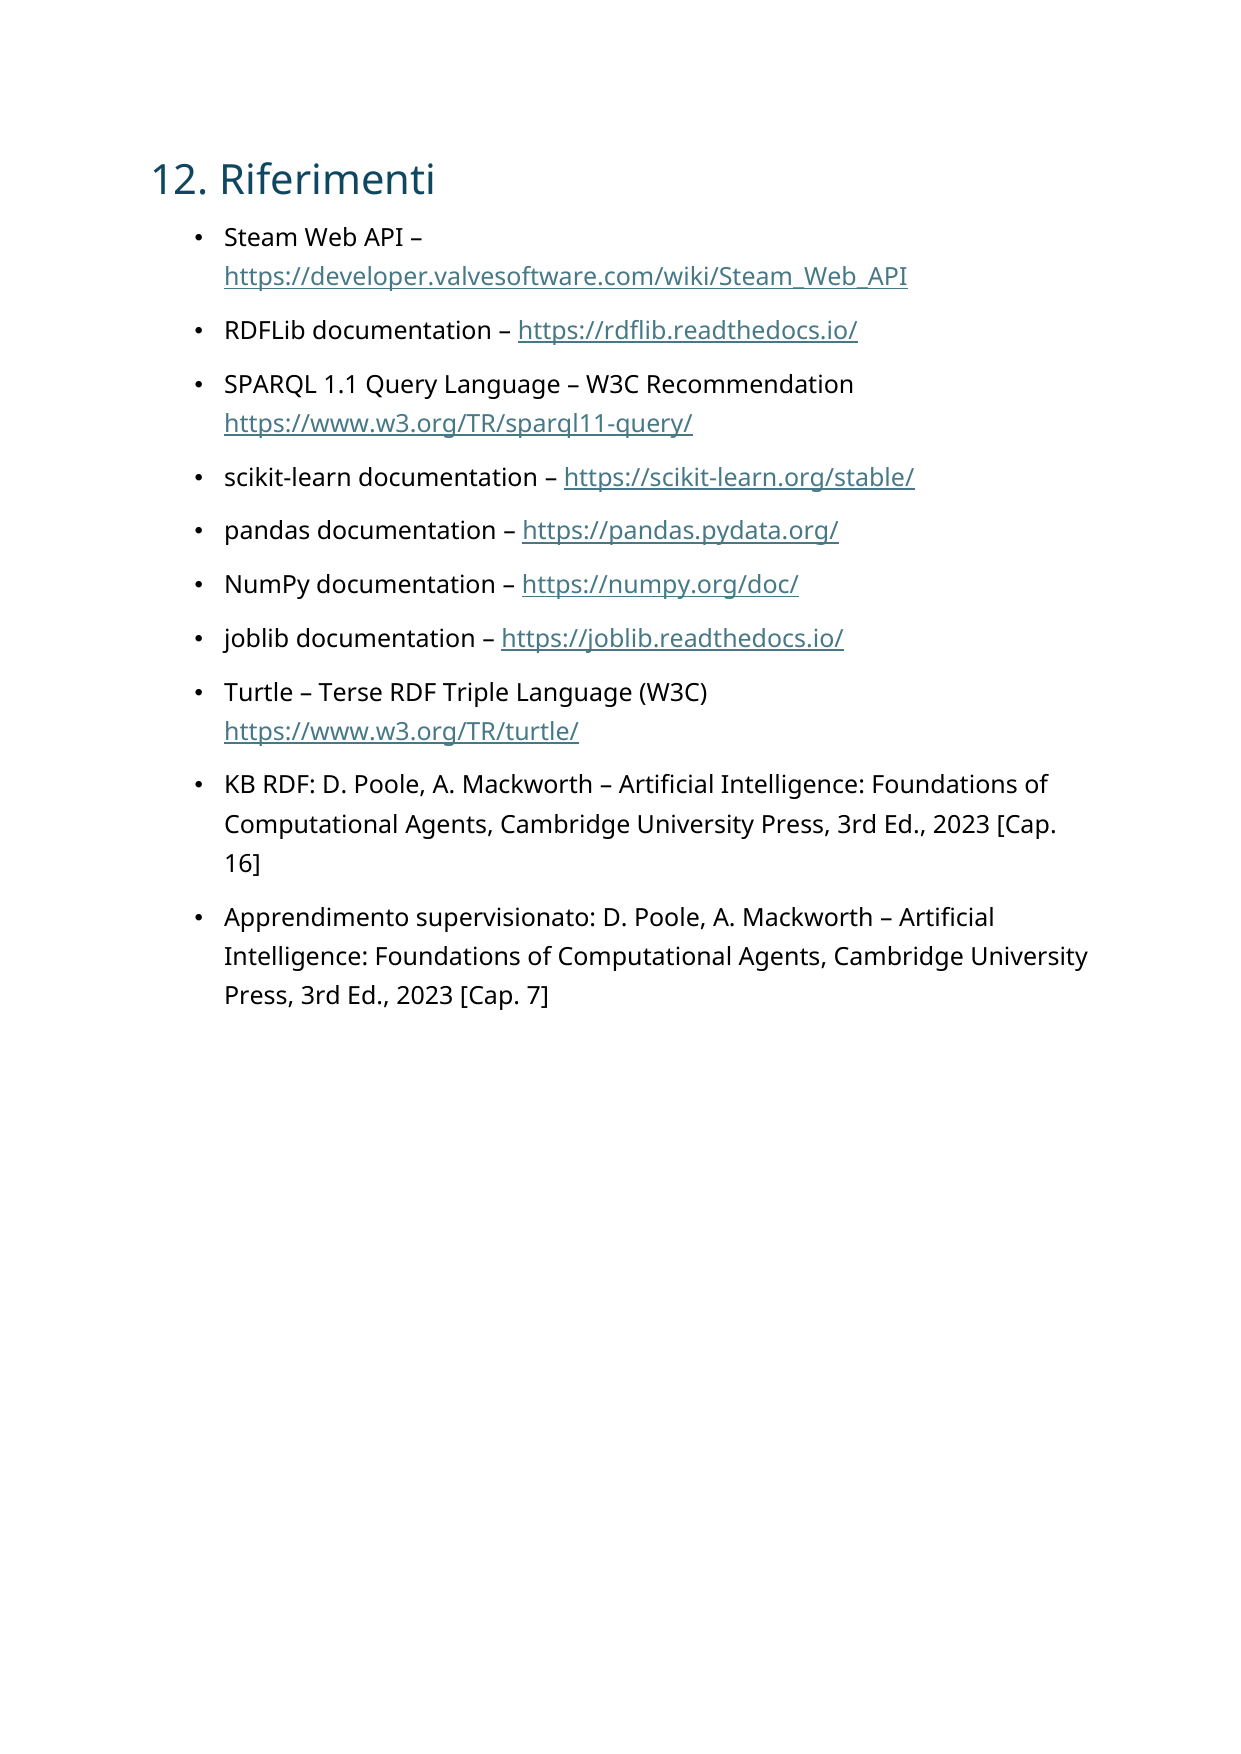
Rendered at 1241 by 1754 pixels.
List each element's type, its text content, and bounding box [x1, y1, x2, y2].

list scikit-learn documentation – https://scikit-learn.org/stable/ [194, 459, 1090, 493]
list Turtle – Terse RDF Triple Language (W3C) https://www.w3.org/TR/turtle/ [194, 674, 1090, 747]
list pandas documentation – https://pandas.pydata.org/ [194, 513, 1090, 547]
list Steam Web API – https://developer.valvesoftware.com/wiki/Steam_Web_API [194, 219, 1090, 293]
list RDFLib documentation – https://rdflib.readthedocs.io/ [194, 312, 1090, 347]
list joblib documentation – https://joblib.readthedocs.io/ [194, 620, 1090, 654]
subtitle 12. Riferimenti [150, 150, 1090, 207]
list NumPy documentation – https://numpy.org/doc/ [194, 567, 1090, 601]
list KB RDF: D. Poole, A. Mackworth – Artificial Intelligence: Foundations of Computational Agents, Cambridge University Press, 3rd Ed., 2023 [Cap. 16] [194, 767, 1090, 879]
list SPARQL 1.1 Query Language – W3C Recommendation https://www.w3.org/TR/sparql11-query/ [194, 366, 1090, 439]
list Apprendimento supervisionato: D. Poole, A. Mackworth – Artificial Intelligence: Foundations of Computational Agents, Cambridge University Press, 3rd Ed., 2023 [Cap. 7] [194, 899, 1090, 1012]
